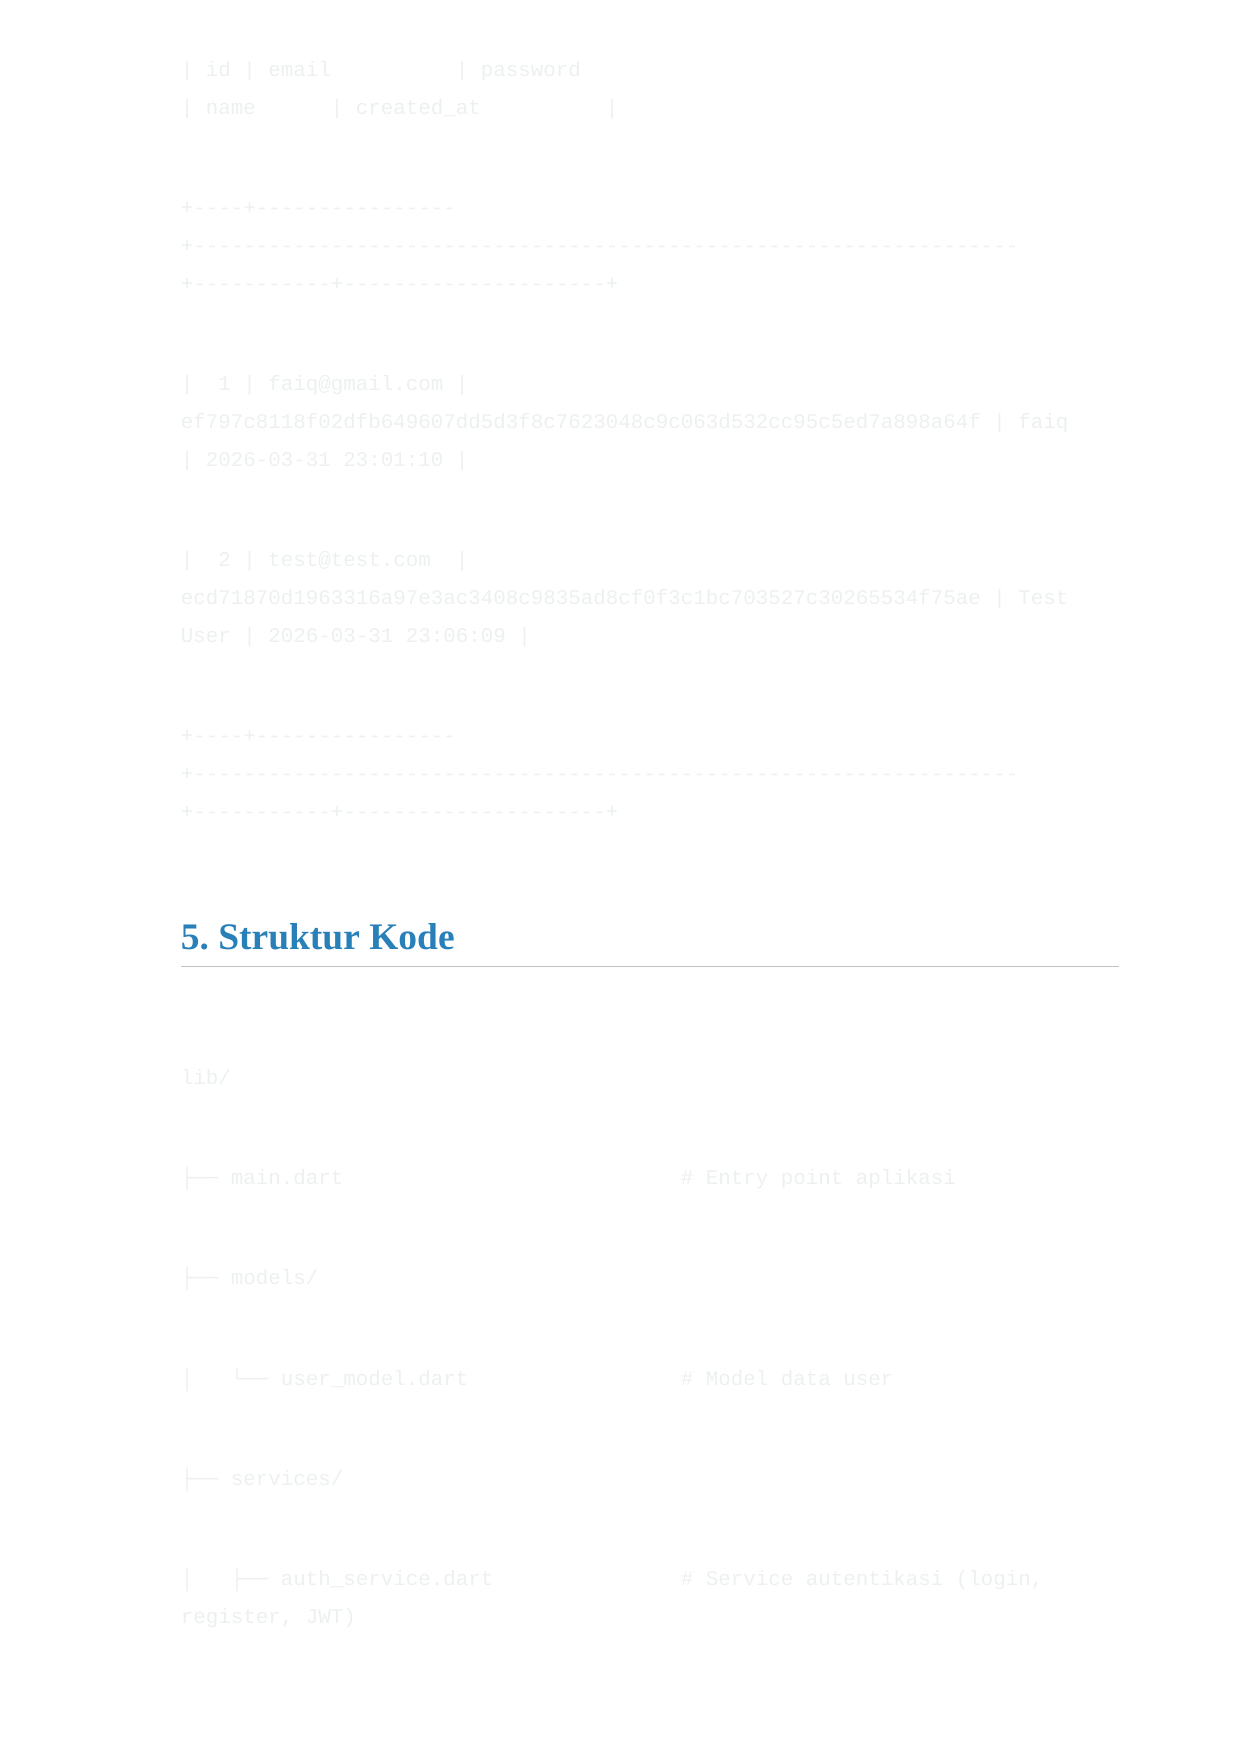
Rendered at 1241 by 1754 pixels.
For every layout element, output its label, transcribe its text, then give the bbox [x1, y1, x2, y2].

text │ ├── auth_service.dart # Service autentikasi (login, register, JWT) [181, 1568, 1119, 1630]
text | 1 | faiq@gmail.com | ef797c8118f02dfb649607dd5d3f8c7623048c9c063d532cc95c5ed7a898a64f | faiq | 2026-03-31 23:01:10 | [181, 373, 1119, 472]
text | 2 | test@test.com | ecd71870d1963316a97e3ac3408c9835ad8cf0f3c1bc703527c30265534f75ae | Test User | 2026-03-31 23:06:09 | [181, 549, 1119, 648]
text ├── services/ [181, 1468, 1119, 1492]
text ├── models/ [181, 1267, 1119, 1291]
text +----+----------------+------------------------------------------------------------------+-----------+---------------------+ [181, 197, 1119, 296]
text +----+----------------+------------------------------------------------------------------+-----------+---------------------+ [181, 725, 1119, 824]
text │ └── user_model.dart # Model data user [187, 1368, 1119, 1391]
text lib/ [181, 1067, 1119, 1090]
subtitle 5. Struktur Kode [181, 915, 1119, 966]
text ├── main.dart # Entry point aplikasi [181, 1167, 1119, 1191]
text | id | email | password | name | created_at | [181, 59, 1119, 121]
